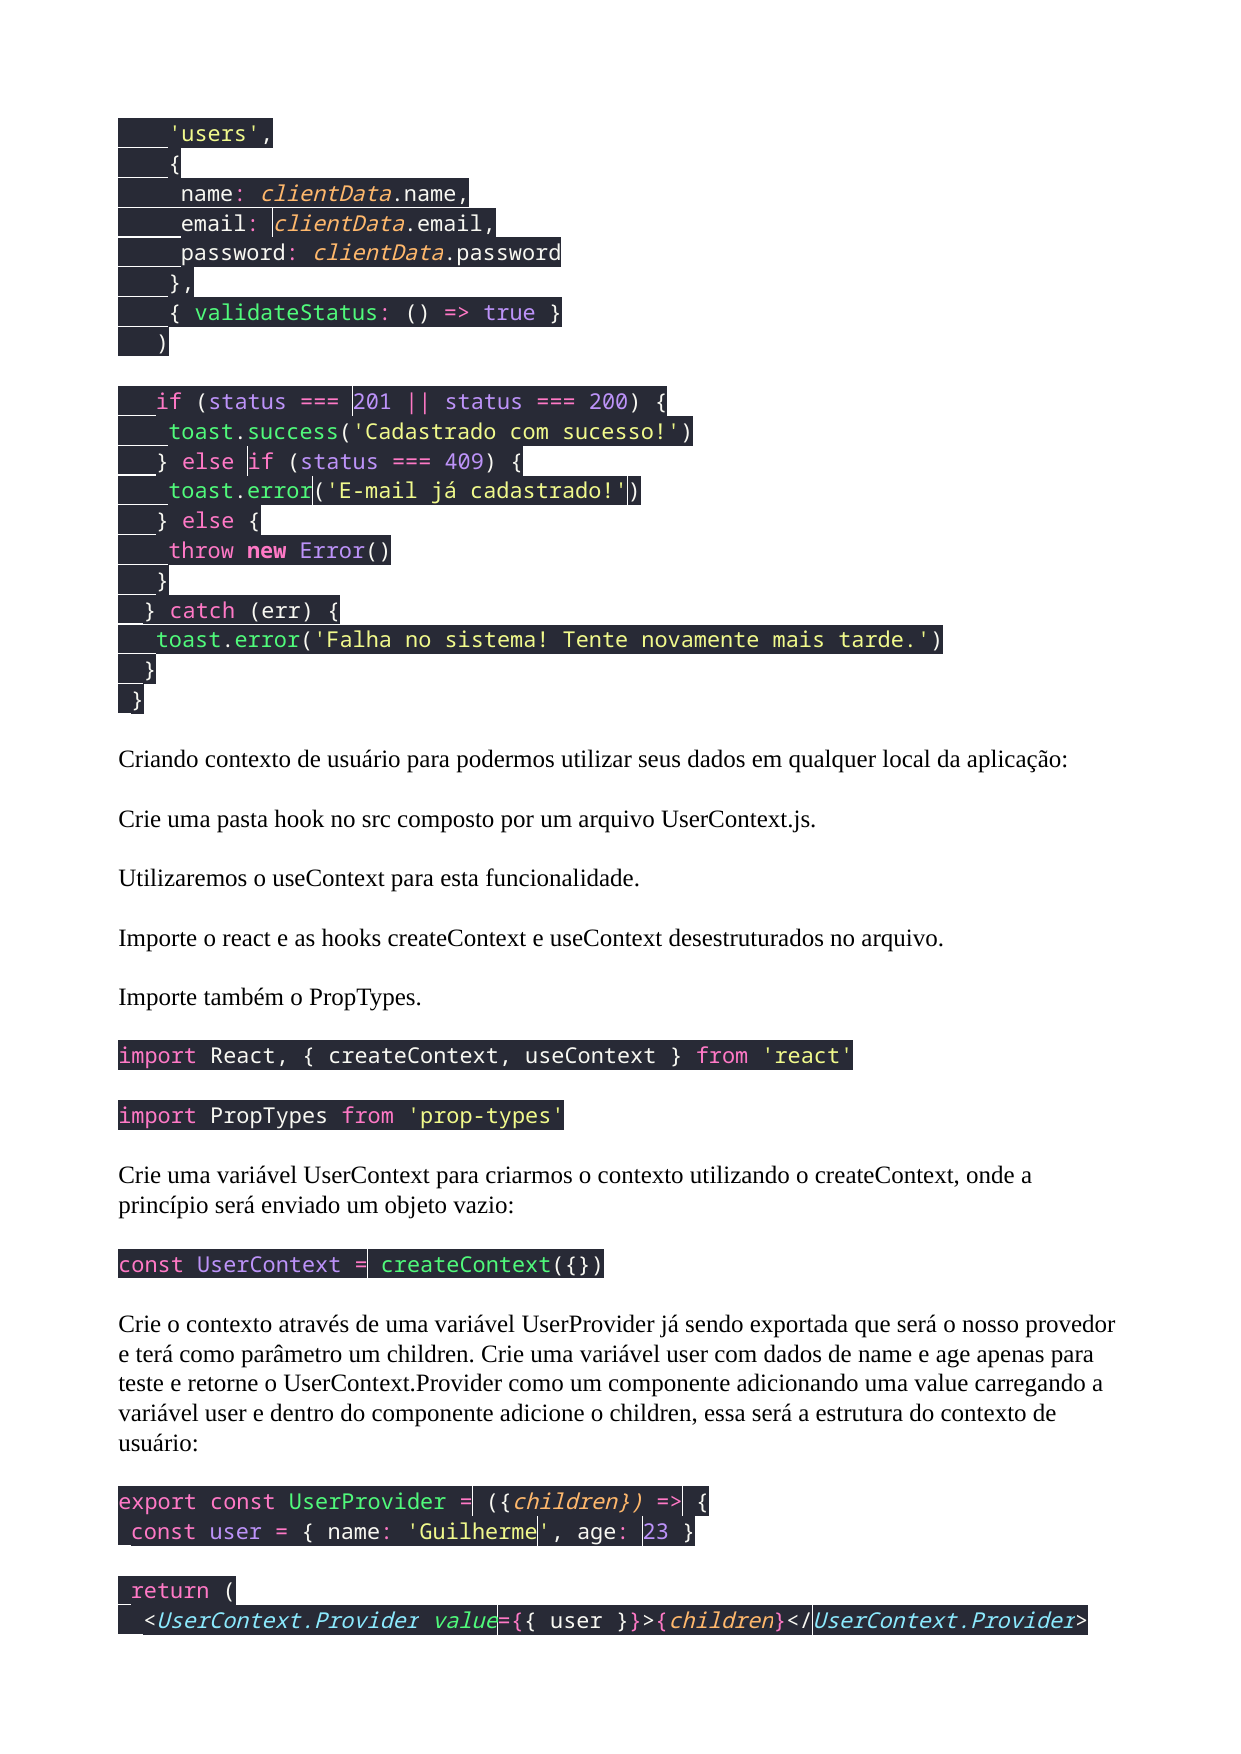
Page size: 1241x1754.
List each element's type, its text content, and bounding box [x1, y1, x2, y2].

text } else { [118, 505, 1122, 535]
text const user = { name: 'Guilherme', age: 23 } [118, 1516, 1122, 1546]
text }, [118, 267, 1122, 297]
text email: clientData.email, [118, 207, 1122, 237]
text throw new Error() [118, 535, 1122, 565]
text name: clientData.name, [118, 178, 1122, 207]
text } [118, 684, 1122, 714]
text <UserContext.Provider value={{ user }}>{children}</UserContext.Provider> [118, 1605, 1122, 1635]
text } [118, 654, 1122, 684]
text Importe o react e as hooks createContext e useContext desestruturados no arquivo. [118, 922, 1122, 951]
text Crie o contexto através de uma variável UserProvider já sendo exportada que será o nosso provedor e terá como parâmetro um children. Crie uma variável user com dados de name e age apenas para teste e retorne o UserContext.Provider como um componente adicionando uma value carregando a variável user e dentro do componente adicione o children, essa será a estrutura do contexto de usuário: [118, 1308, 1122, 1457]
text return ( [118, 1576, 1122, 1605]
text Utilizaremos o useContext para esta funcionalidade. [118, 862, 1122, 892]
text toast.error('E-mail já cadastrado!') [118, 476, 1122, 505]
text ) [118, 327, 1122, 356]
text Importe também o PropTypes. [118, 981, 1122, 1011]
text password: clientData.password [118, 237, 1122, 267]
text Criando contexto de usuário para podermos utilizar seus dados em qualquer local da aplicação: [118, 743, 1122, 773]
text } [118, 565, 1122, 595]
text toast.success('Cadastrado com sucesso!') [118, 416, 1122, 446]
text 'users', [118, 118, 1122, 148]
text export const UserProvider = ({children}) => { [118, 1486, 1122, 1516]
text Crie uma pasta hook no src composto por um arquivo UserContext.js. [118, 803, 1122, 833]
text import PropTypes from 'prop-types' [118, 1100, 1122, 1130]
text if (status === 201 || status === 200) { [118, 386, 1122, 416]
text } catch (err) { [118, 595, 1122, 624]
text toast.error('Falha no sistema! Tente novamente mais tarde.') [118, 624, 1122, 654]
text Crie uma variável UserContext para criarmos o contexto utilizando o createContext, onde a princípio será enviado um objeto vazio: [118, 1159, 1122, 1219]
text { [118, 148, 1122, 178]
text const UserContext = createContext({}) [118, 1248, 1122, 1278]
text import React, { createContext, useContext } from 'react' [118, 1040, 1122, 1070]
text { validateStatus: () => true } [118, 297, 1122, 327]
text } else if (status === 409) { [118, 446, 1122, 476]
